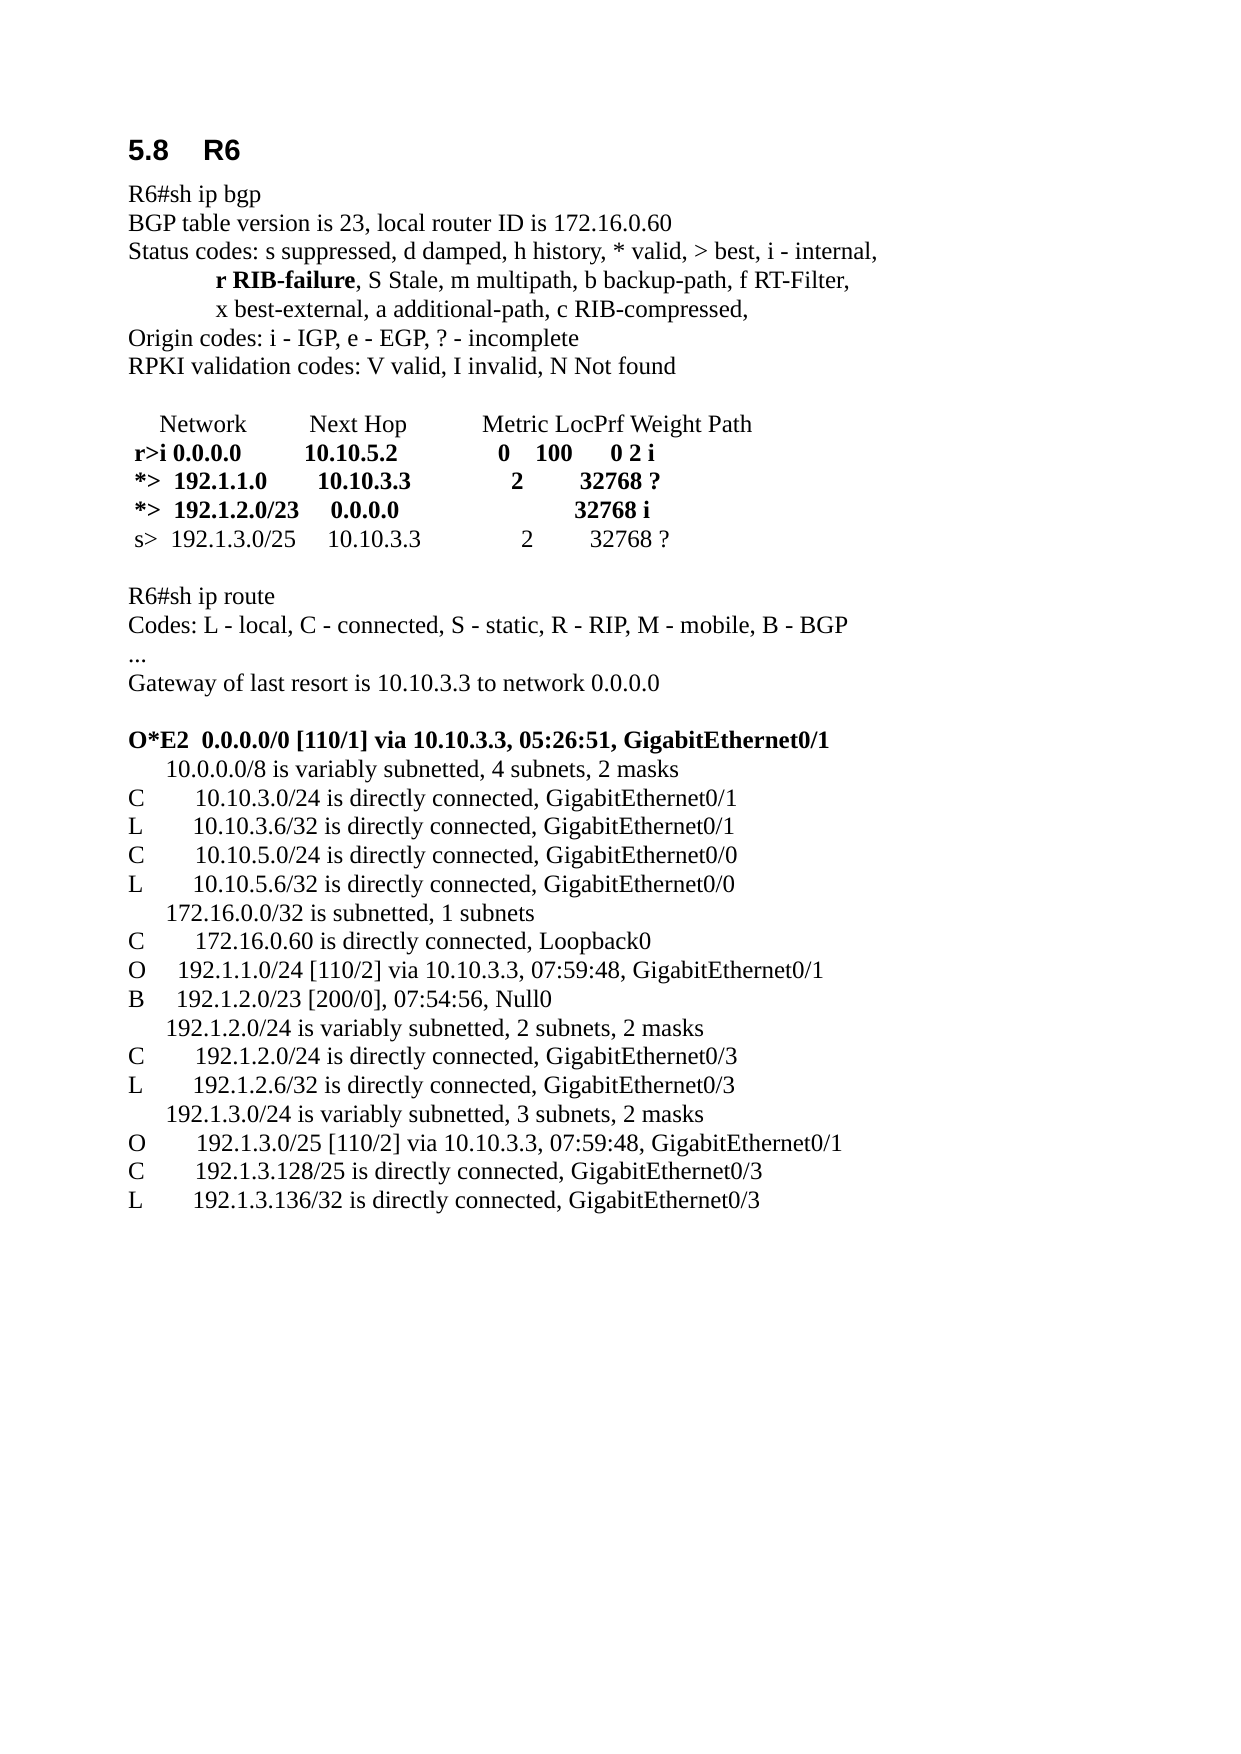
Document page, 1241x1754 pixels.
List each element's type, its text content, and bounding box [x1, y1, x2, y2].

text r>i 0.0.0.0 10.10.5.2 0 100 0 2 i [128, 438, 1122, 466]
text C 172.16.0.60 is directly connected, Loopback0 [128, 926, 1122, 955]
text L 192.1.3.136/32 is directly connected, GigabitEthernet0/3 [128, 1185, 1122, 1214]
text C 10.10.5.0/24 is directly connected, GigabitEthernet0/0 [128, 840, 1122, 869]
text C 10.10.3.0/24 is directly connected, GigabitEthernet0/1 [128, 783, 1122, 811]
text *> 192.1.2.0/23 0.0.0.0 32768 i [128, 495, 1122, 524]
text L 192.1.2.6/32 is directly connected, GigabitEthernet0/3 [128, 1070, 1122, 1099]
text O*E2 0.0.0.0/0 [110/1] via 10.10.3.3, 05:26:51, GigabitEthernet0/1 [128, 725, 1122, 754]
text Gateway of last resort is 10.10.3.3 to network 0.0.0.0 [128, 668, 1122, 696]
text R6#sh ip route [128, 581, 1122, 610]
text L 10.10.3.6/32 is directly connected, GigabitEthernet0/1 [128, 811, 1122, 840]
text Status codes: s suppressed, d damped, h history, * valid, > best, i - internal, [128, 236, 1122, 265]
text RPKI validation codes: V valid, I invalid, N Not found [128, 351, 1122, 380]
text r RIB-failure, S Stale, m multipath, b backup-path, f RT-Filter, [128, 265, 1122, 294]
text C 192.1.3.128/25 is directly connected, GigabitEthernet0/3 [128, 1156, 1122, 1185]
text Network Next Hop Metric LocPrf Weight Path [128, 409, 1122, 438]
text ... [128, 639, 1122, 668]
text 192.1.3.0/24 is variably subnetted, 3 subnets, 2 masks [128, 1099, 1122, 1128]
text L 10.10.5.6/32 is directly connected, GigabitEthernet0/0 [128, 869, 1122, 898]
text 172.16.0.0/32 is subnetted, 1 subnets [128, 898, 1122, 926]
text 10.0.0.0/8 is variably subnetted, 4 subnets, 2 masks [128, 754, 1122, 783]
text Origin codes: i - IGP, e - EGP, ? - incomplete [128, 323, 1122, 351]
text B 192.1.2.0/23 [200/0], 07:54:56, Null0 [128, 984, 1122, 1013]
text x best-external, a additional-path, c RIB-compressed, [128, 294, 1122, 323]
text Codes: L - local, C - connected, S - static, R - RIP, M - mobile, B - BGP [128, 610, 1122, 639]
text R6#sh ip bgp [128, 179, 1122, 208]
text C 192.1.2.0/24 is directly connected, GigabitEthernet0/3 [128, 1041, 1122, 1070]
text *> 192.1.1.0 10.10.3.3 2 32768 ? [128, 466, 1122, 495]
text s> 192.1.3.0/25 10.10.3.3 2 32768 ? [128, 524, 1122, 553]
text BGP table version is 23, local router ID is 172.16.0.60 [128, 208, 1122, 236]
subtitle R6 [128, 133, 1122, 166]
text O 192.1.1.0/24 [110/2] via 10.10.3.3, 07:59:48, GigabitEthernet0/1 [128, 955, 1122, 984]
text 192.1.2.0/24 is variably subnetted, 2 subnets, 2 masks [128, 1013, 1122, 1041]
text O 192.1.3.0/25 [110/2] via 10.10.3.3, 07:59:48, GigabitEthernet0/1 [128, 1128, 1122, 1156]
